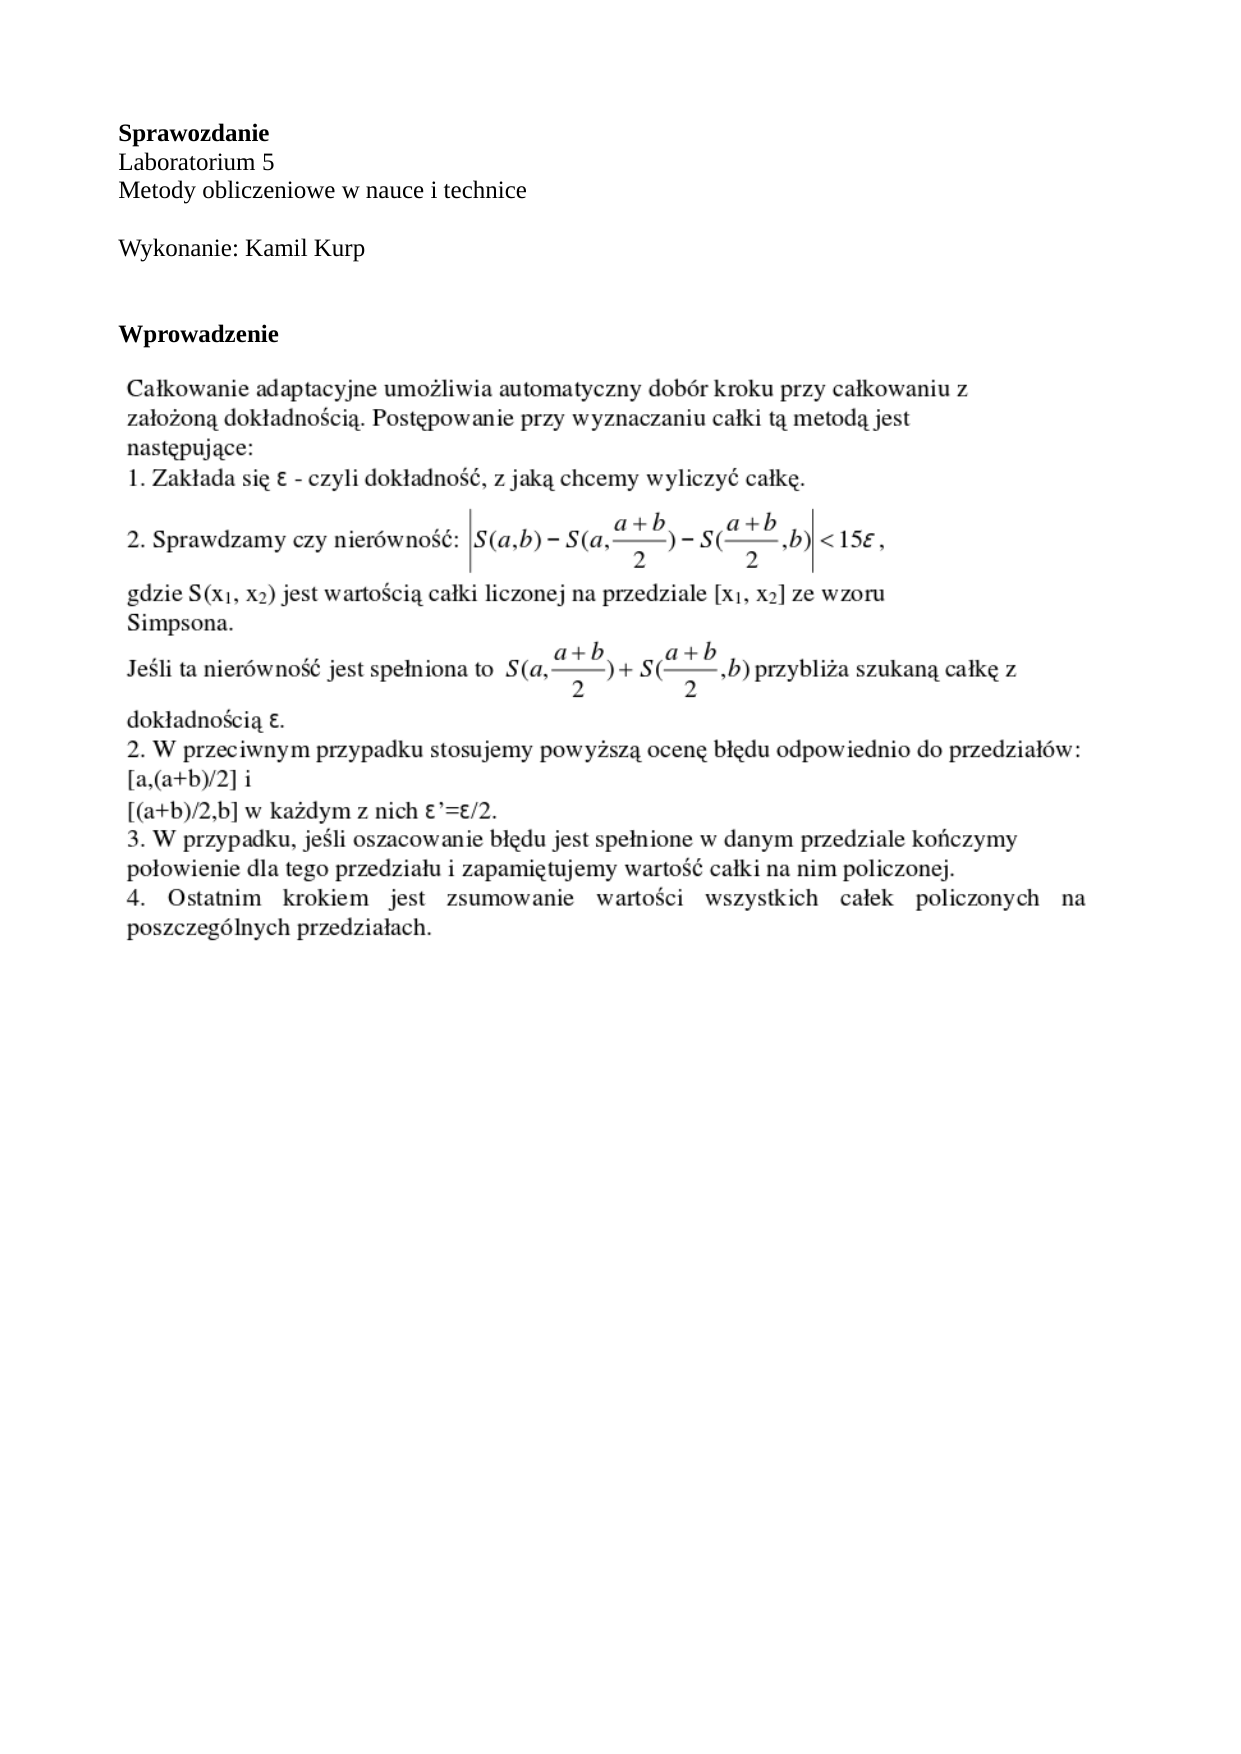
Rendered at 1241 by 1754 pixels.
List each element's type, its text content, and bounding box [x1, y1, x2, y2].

text Laboratorium 5 [118, 147, 1122, 176]
text Wykonanie: Kamil Kurp [118, 233, 1122, 262]
text Sprawozdanie [118, 118, 1122, 147]
picture [118, 376, 1123, 971]
text Wprowadzenie [118, 319, 1122, 348]
text Metody obliczeniowe w nauce i technice [118, 176, 1122, 204]
